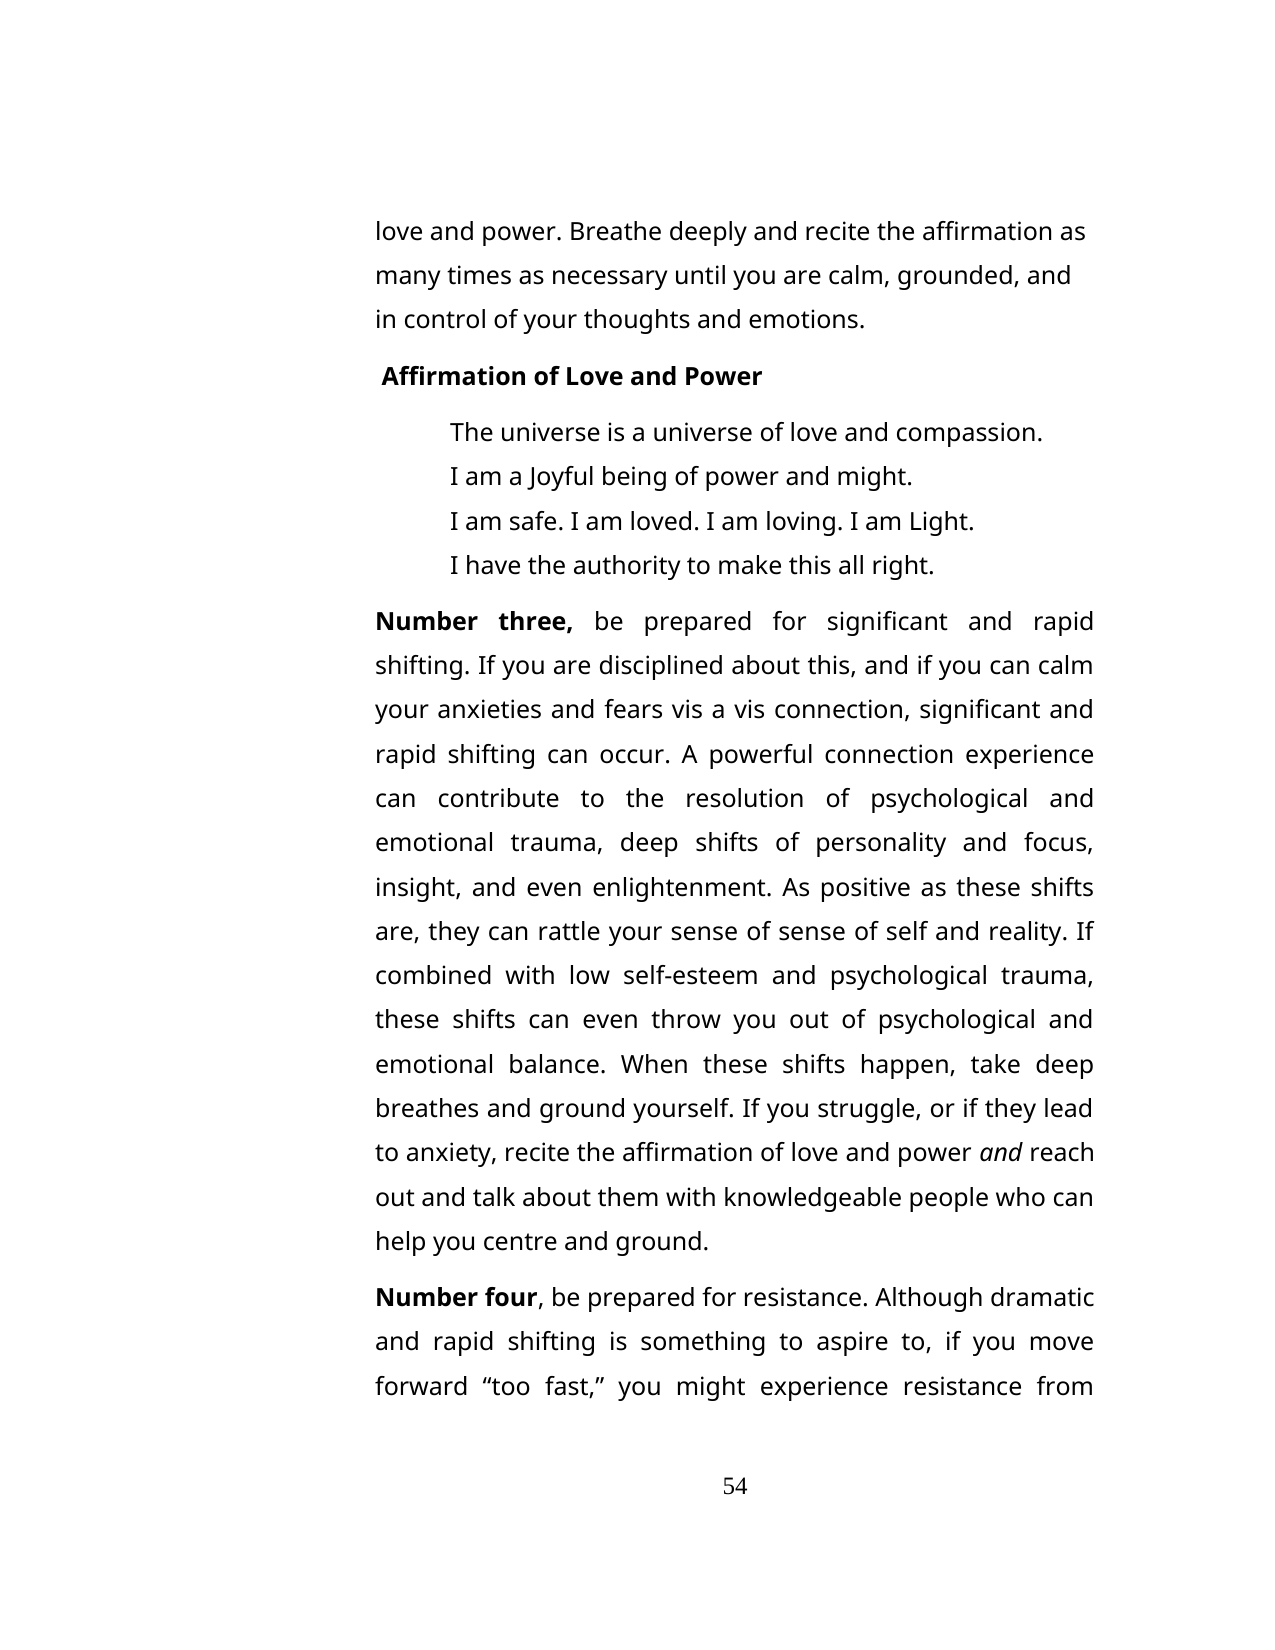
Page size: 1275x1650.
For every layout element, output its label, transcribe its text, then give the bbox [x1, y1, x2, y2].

list The universe is a universe of love and compassion. I am a Joyful being of power and might. I am safe. I am loved. I am loving. I am Light. I have the authority to make this all right. [412, 414, 1095, 581]
text Affirmation of Love and Power [375, 358, 1095, 392]
text Number four, be prepared for resistance. Although dramatic and rapid shifting is something to aspire to, if you move forward “too fast,” you might experience resistance from [375, 1280, 1095, 1402]
text Number three, be prepared for significant and rapid shifting. If you are disciplined about this, and if you can calm your anxieties and fears vis a vis connection, significant and rapid shifting can occur. A powerful connection experience can contribute to the resolution of psychological and emotional trauma, deep shifts of personality and focus, insight, and even enlightenment. As positive as these shifts are, they can rattle your sense of sense of self and reality. If combined with low self-esteem and psychological trauma, these shifts can even throw you out of psychological and emotional balance. When these shifts happen, take deep breathes and ground yourself. If you struggle, or if they lead to anxiety, recite the affirmation of love and power and reach out and talk about them with knowledgeable people who can help you centre and ground. [375, 604, 1095, 1257]
text love and power. Breathe deeply and recite the affirmation as many times as necessary until you are calm, grounded, and in control of your thoughts and emotions. [375, 213, 1095, 336]
